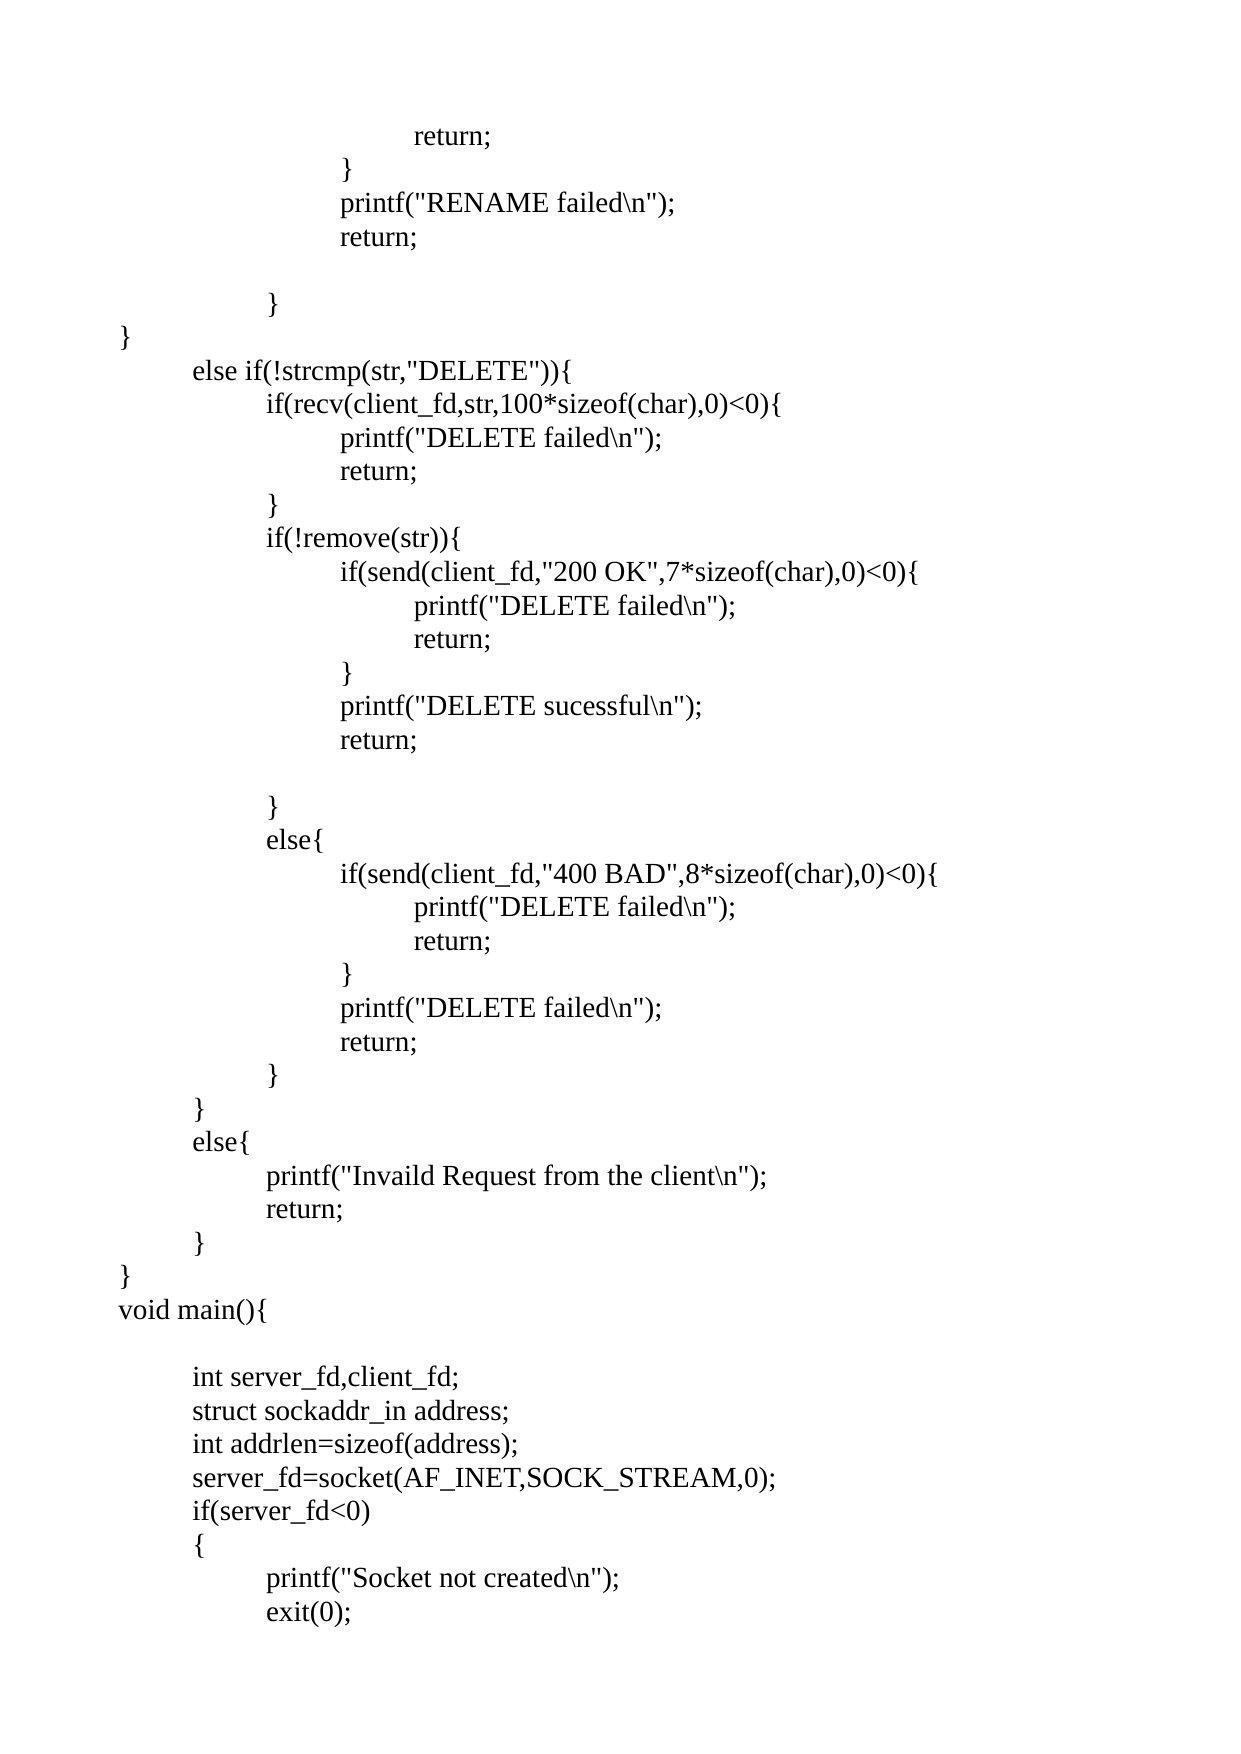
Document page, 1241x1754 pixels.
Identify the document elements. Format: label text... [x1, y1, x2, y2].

text void main(){ [118, 1292, 1122, 1326]
text } [118, 1225, 1122, 1258]
text return; [118, 453, 1122, 487]
text } [118, 152, 1122, 185]
text return; [118, 219, 1122, 252]
text } [118, 789, 1122, 822]
text return; [118, 923, 1122, 957]
text { [118, 1527, 1122, 1560]
text if(recv(client_fd,str,100*sizeof(char),0)<0){ [118, 386, 1122, 420]
text exit(0); [118, 1594, 1122, 1627]
text return; [118, 722, 1122, 755]
text printf("DELETE failed\n"); [118, 990, 1122, 1024]
text if(send(client_fd,"200 OK",7*sizeof(char),0)<0){ [118, 554, 1122, 588]
text printf("DELETE failed\n"); [118, 420, 1122, 453]
text printf("Invaild Request from the client\n"); [118, 1158, 1122, 1191]
text } [118, 1091, 1122, 1124]
text else{ [118, 1124, 1122, 1158]
text else{ [118, 822, 1122, 856]
text if(send(client_fd,"400 BAD",8*sizeof(char),0)<0){ [118, 856, 1122, 889]
text printf("DELETE sucessful\n"); [118, 688, 1122, 722]
text return; [118, 118, 1122, 152]
text printf("DELETE failed\n"); [118, 889, 1122, 923]
text } [118, 487, 1122, 521]
text } [118, 1258, 1122, 1292]
text if(!remove(str)){ [118, 521, 1122, 554]
text struct sockaddr_in address; [118, 1393, 1122, 1426]
text } [118, 319, 1122, 353]
text return; [118, 1024, 1122, 1057]
text printf("RENAME failed\n"); [118, 185, 1122, 219]
text } [118, 957, 1122, 990]
text else if(!strcmp(str,"DELETE")){ [118, 353, 1122, 386]
text } [118, 655, 1122, 688]
text return; [118, 621, 1122, 655]
text printf("DELETE failed\n"); [118, 588, 1122, 621]
text } [118, 1057, 1122, 1091]
text server_fd=socket(AF_INET,SOCK_STREAM,0); [118, 1460, 1122, 1493]
text int server_fd,client_fd; [118, 1359, 1122, 1393]
text return; [118, 1191, 1122, 1225]
text int addrlen=sizeof(address); [118, 1426, 1122, 1460]
text } [118, 286, 1122, 319]
text if(server_fd<0) [118, 1493, 1122, 1527]
text printf("Socket not created\n"); [118, 1560, 1122, 1594]
